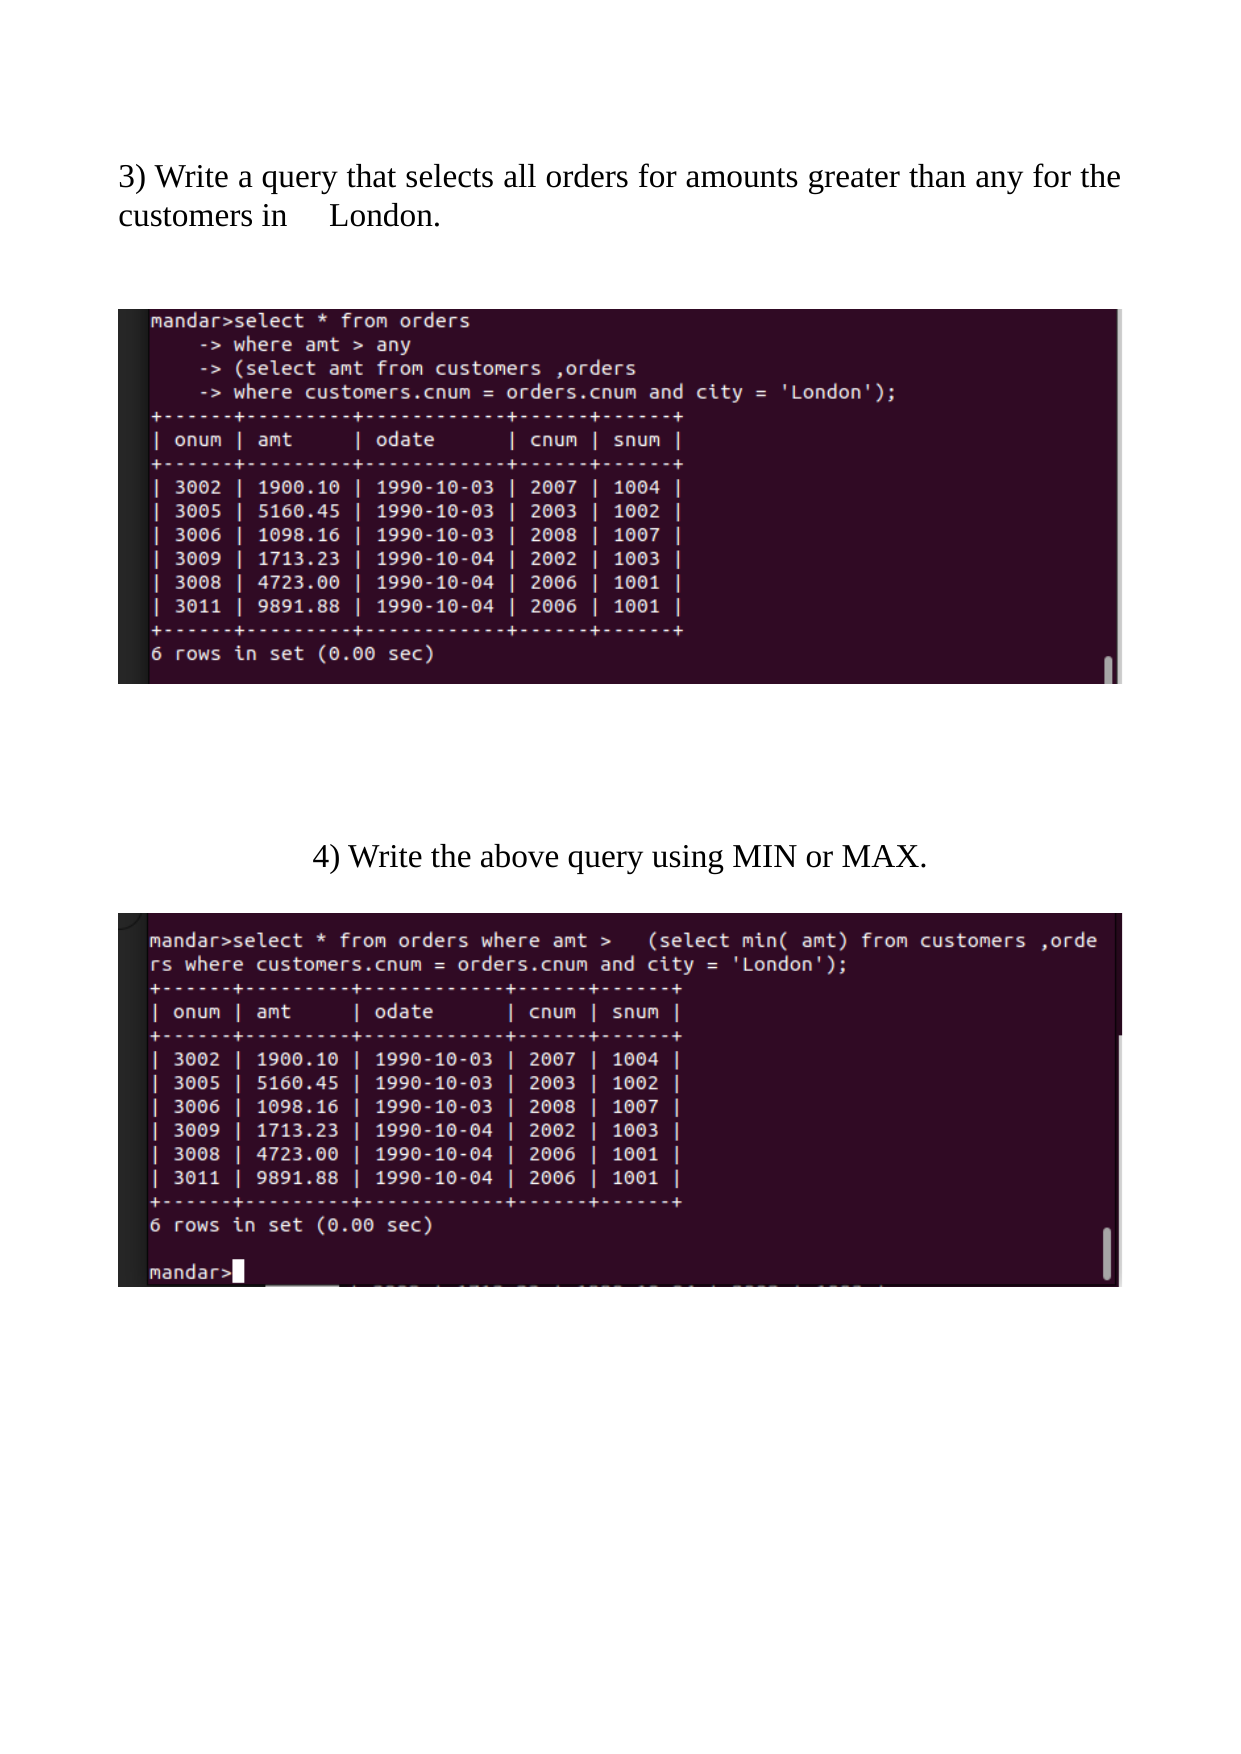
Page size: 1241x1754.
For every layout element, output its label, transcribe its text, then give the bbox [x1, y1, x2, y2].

picture [118, 913, 1123, 1287]
text 3) Write a query that selects all orders for amounts greater than any for the customers in London. [118, 156, 1122, 233]
picture [118, 309, 1123, 684]
text 4) Write the above query using MIN or MAX. [118, 837, 1122, 875]
